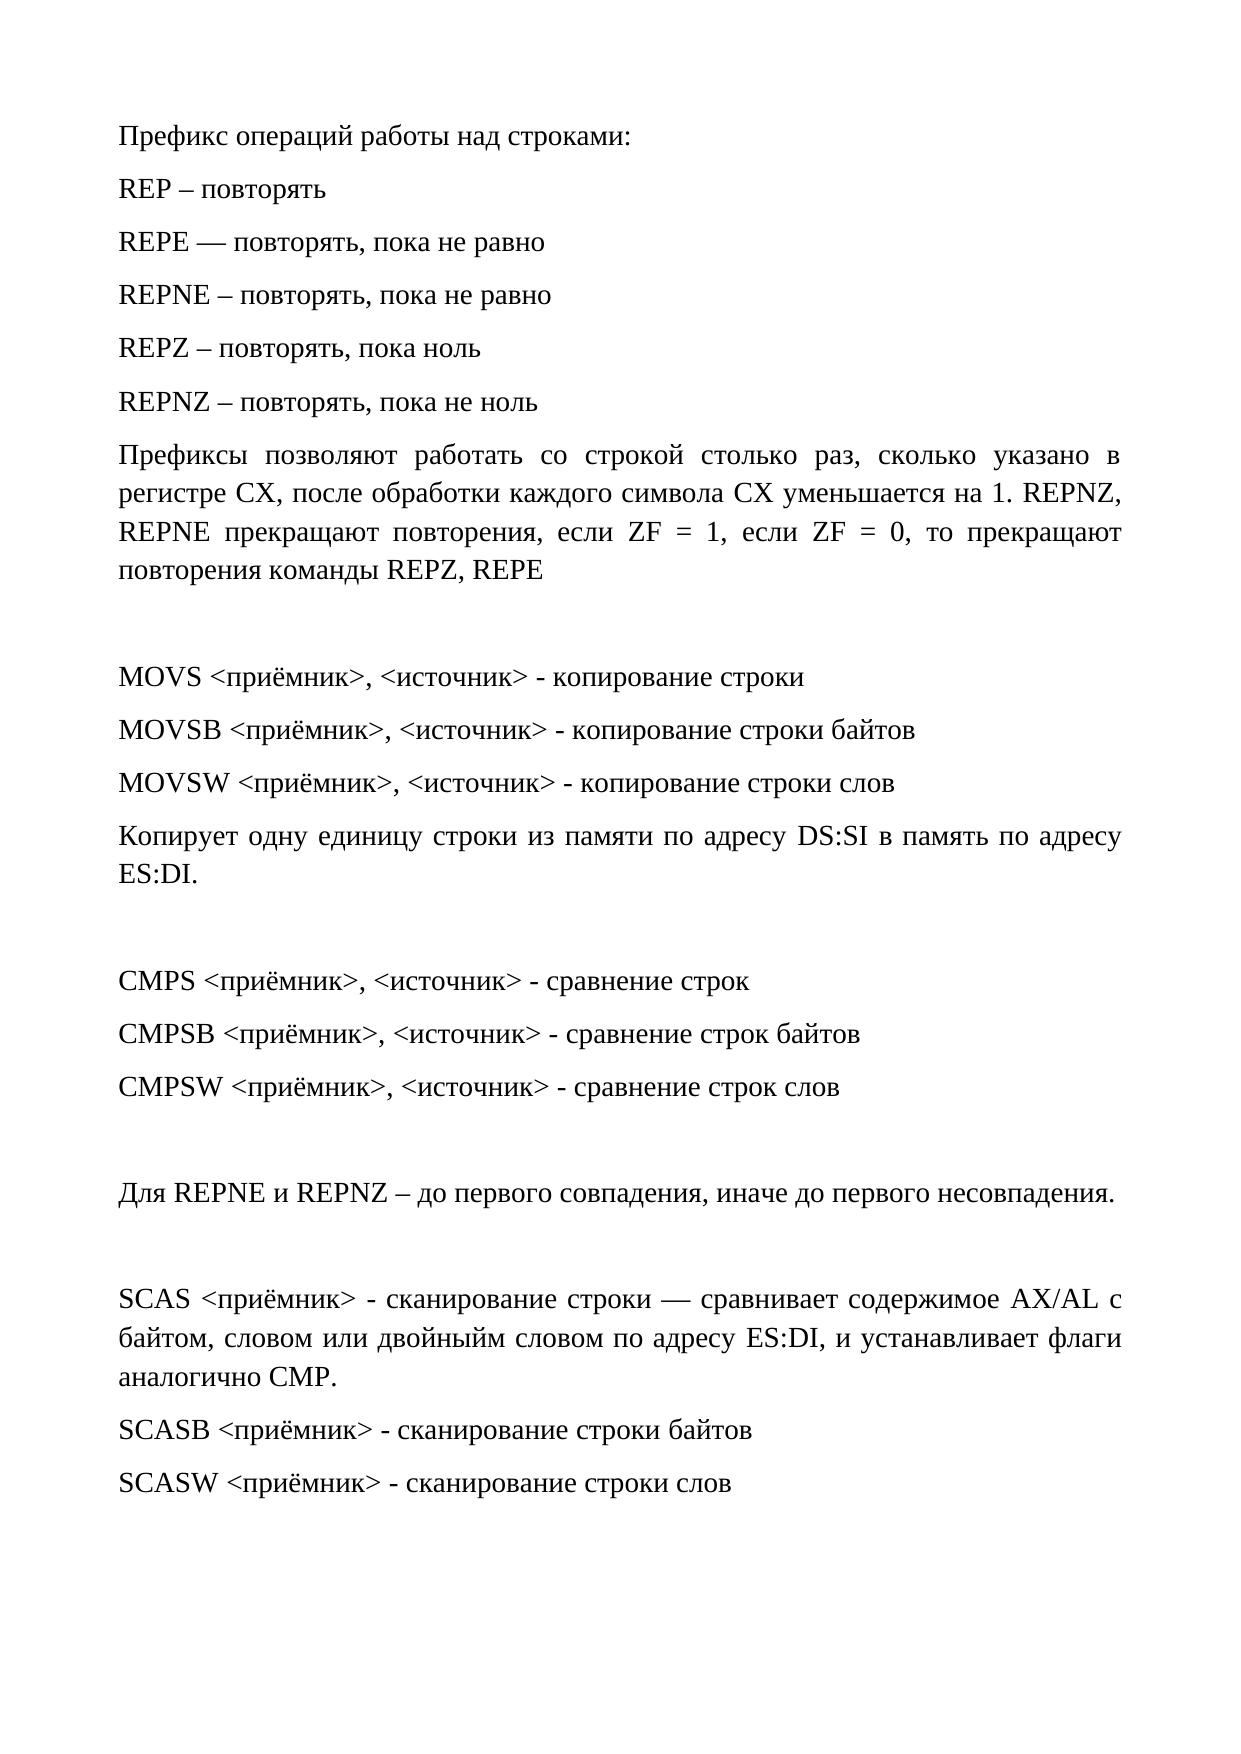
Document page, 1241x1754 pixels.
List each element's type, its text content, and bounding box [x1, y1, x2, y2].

text REPNZ – повторять, пока не ноль [118, 384, 1122, 417]
text Префиксы позволяют работать со строкой столько раз, сколько указано в регистре CX, после обработки каждого символа CX уменьшается на 1. REPNZ, REPNE прекращают повторения, если ZF = 1, если ZF = 0, то прекращают повторения команды REPZ, REPE [118, 437, 1122, 586]
text SCASB <приёмник> - сканирование строки байтов [118, 1412, 1122, 1445]
text MOVSB <приёмник>, <источник> - копирование строки байтов [118, 712, 1122, 745]
text MOVSW <приёмник>, <источник> - копирование строки слов [118, 765, 1122, 798]
text Копирует одну единицу строки из памяти по адресу DS:SI в память по адресу ES:DI. [118, 818, 1122, 890]
text SCAS <приёмник> - сканирование строки — сравнивает содержимое AX/AL с байтом, словом или двойныйм словом по адресу ES:DI, и устанавливает флаги аналогично CMP. [118, 1282, 1122, 1392]
text MOVS <приёмник>, <источник> - копирование строки [118, 659, 1122, 692]
text REPNE – повторять, пока не равно [118, 277, 1122, 311]
text REPZ – повторять, пока ноль [118, 331, 1122, 364]
text SCASW <приёмник> - сканирование строки слов [118, 1465, 1122, 1498]
text CMPSW <приёмник>, <источник> - сравнение строк слов [118, 1069, 1122, 1103]
text CMPSB <приёмник>, <источник> - сравнение строк байтов [118, 1016, 1122, 1049]
text REPE — повторять, пока не равно [118, 224, 1122, 258]
text Префикс операций работы над строками: [118, 118, 1122, 152]
text Для REPNE и REPNZ – до первого совпадения, иначе до первого несовпадения. [118, 1175, 1122, 1209]
text CMPS <приёмник>, <источник> - сравнение строк [118, 963, 1122, 996]
text REP – повторять [118, 171, 1122, 205]
